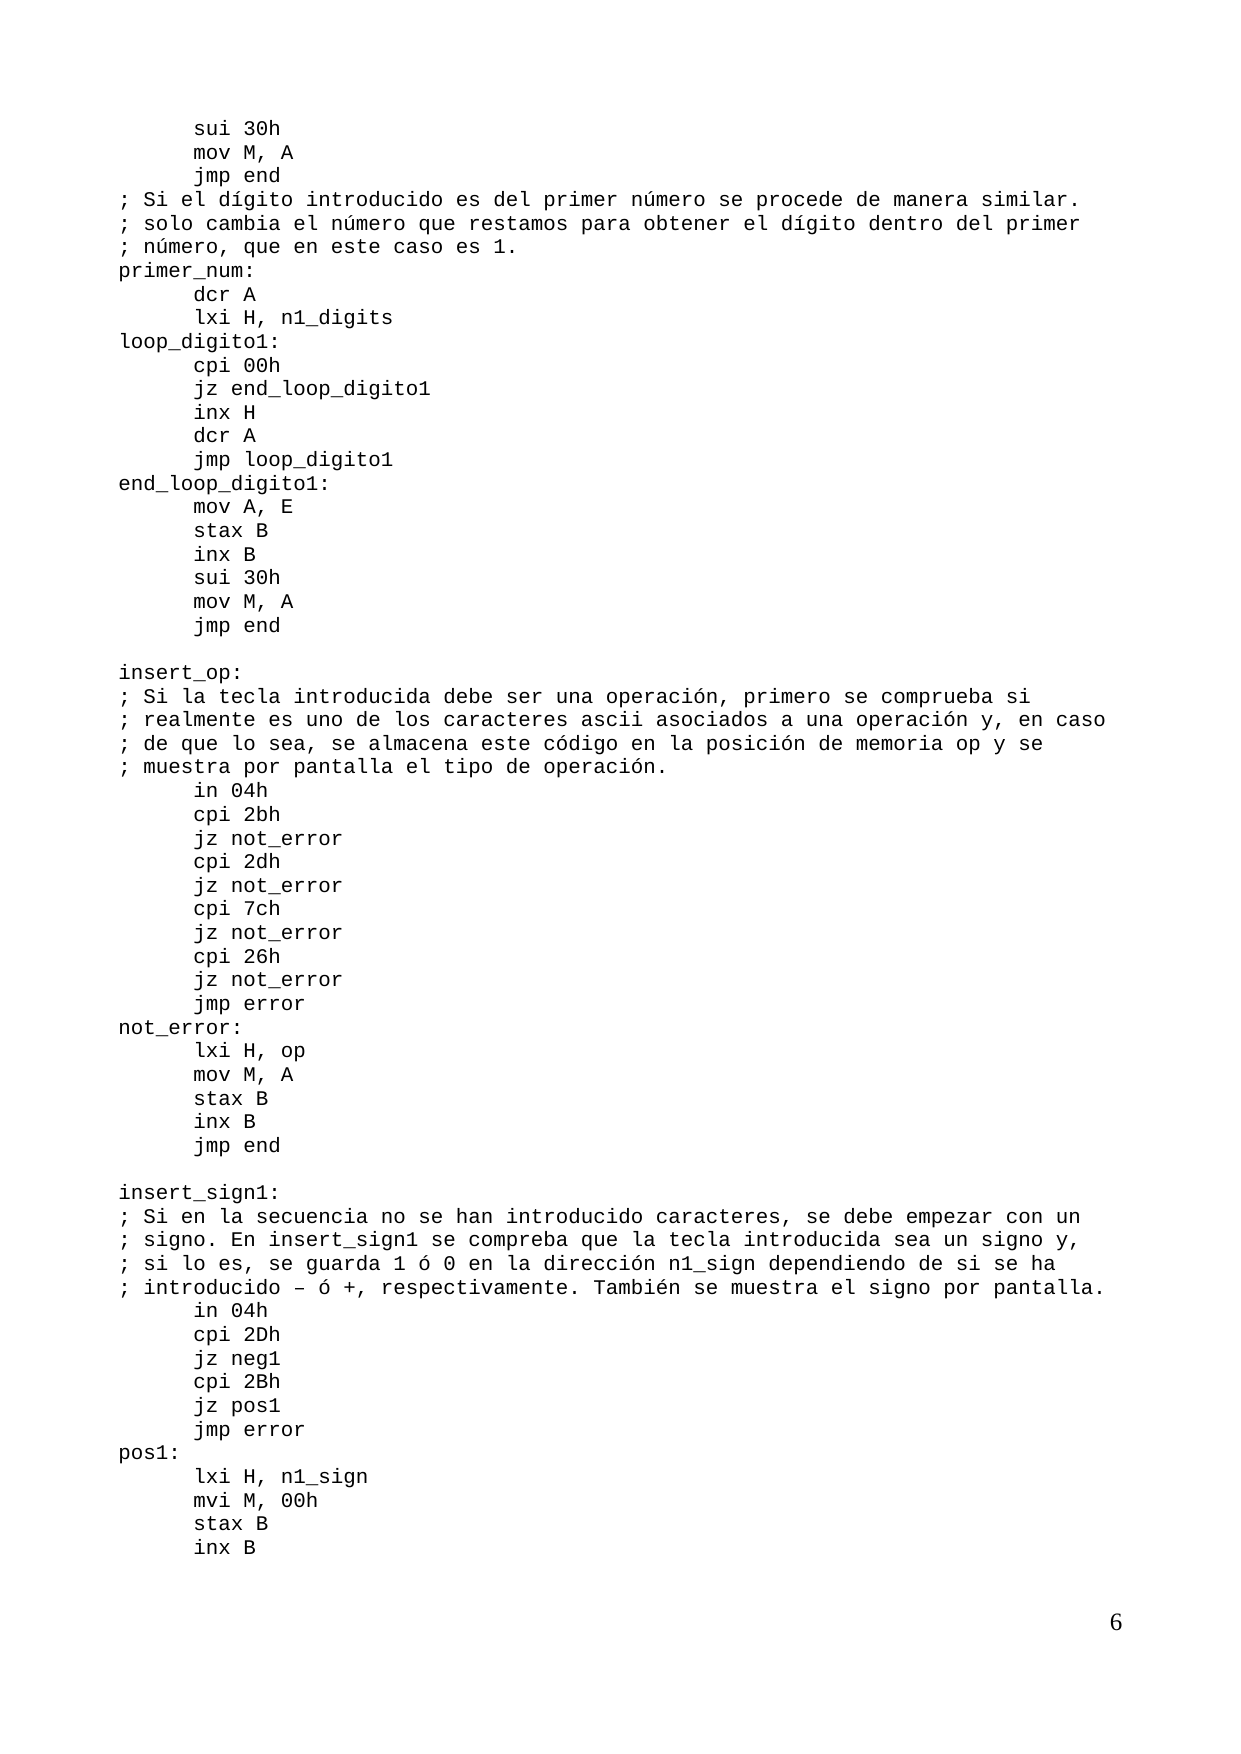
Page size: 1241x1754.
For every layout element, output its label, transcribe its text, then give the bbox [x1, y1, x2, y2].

text primer_num: [118, 260, 1122, 284]
text lxi H, n1_digits [118, 307, 1122, 331]
text jz not_error [118, 922, 1122, 946]
text jz not_error [118, 875, 1122, 898]
text jmp end [118, 165, 1122, 189]
text pos1: [118, 1442, 1122, 1466]
text jz end_loop_digito1 [118, 378, 1122, 402]
text in 04h [118, 1300, 1122, 1324]
text cpi 2Bh [118, 1371, 1122, 1395]
text cpi 00h [118, 354, 1122, 378]
text lxi H, n1_sign [118, 1466, 1122, 1489]
text cpi 7ch [118, 898, 1122, 922]
text loop_digito1: [118, 331, 1122, 354]
text ; si lo es, se guarda 1 ó 0 en la dirección n1_sign dependiendo de si se ha [118, 1253, 1122, 1277]
text mov A, E [118, 496, 1122, 520]
text mov M, A [118, 1064, 1122, 1088]
text ; Si la tecla introducida debe ser una operación, primero se comprueba si [118, 686, 1122, 709]
text ; signo. En insert_sign1 se compreba que la tecla introducida sea un signo y, [118, 1229, 1122, 1253]
text jmp error [118, 1419, 1122, 1442]
text mov M, A [118, 142, 1122, 165]
text stax B [118, 1513, 1122, 1537]
text cpi 2Dh [118, 1324, 1122, 1348]
text inx H [118, 402, 1122, 426]
text insert_sign1: [118, 1182, 1122, 1206]
text ; Si en la secuencia no se han introducido caracteres, se debe empezar con un [118, 1206, 1122, 1229]
text dcr A [118, 284, 1122, 307]
text cpi 2dh [118, 851, 1122, 875]
text inx B [118, 1537, 1122, 1561]
text inx B [118, 1111, 1122, 1135]
text insert_op: [118, 662, 1122, 686]
text sui 30h [118, 567, 1122, 591]
text jmp end [118, 615, 1122, 638]
text mvi M, 00h [118, 1489, 1122, 1513]
text stax B [118, 520, 1122, 544]
text jz pos1 [118, 1395, 1122, 1419]
text mov M, A [118, 591, 1122, 615]
text ; Si el dígito introducido es del primer número se procede de manera similar. [118, 189, 1122, 213]
text ; introducido – ó +, respectivamente. También se muestra el signo por pantalla. [118, 1277, 1122, 1300]
text sui 30h [118, 118, 1122, 142]
text stax B [118, 1088, 1122, 1111]
text ; muestra por pantalla el tipo de operación. [118, 757, 1122, 780]
text end_loop_digito1: [118, 473, 1122, 496]
text ; solo cambia el número que restamos para obtener el dígito dentro del primer [118, 213, 1122, 236]
text in 04h [118, 780, 1122, 804]
text jz not_error [118, 827, 1122, 851]
text cpi 2bh [118, 804, 1122, 827]
text jmp loop_digito1 [118, 449, 1122, 473]
text jz neg1 [118, 1348, 1122, 1371]
text lxi H, op [118, 1040, 1122, 1064]
text not_error: [118, 1017, 1122, 1040]
text jmp error [118, 993, 1122, 1017]
text cpi 26h [118, 946, 1122, 969]
text ; de que lo sea, se almacena este código en la posición de memoria op y se [118, 733, 1122, 757]
text inx B [118, 544, 1122, 567]
text ; realmente es uno de los caracteres ascii asociados a una operación y, en caso [118, 709, 1122, 733]
text ; número, que en este caso es 1. [118, 236, 1122, 260]
text jz not_error [118, 969, 1122, 993]
text dcr A [118, 426, 1122, 449]
text jmp end [118, 1135, 1122, 1158]
